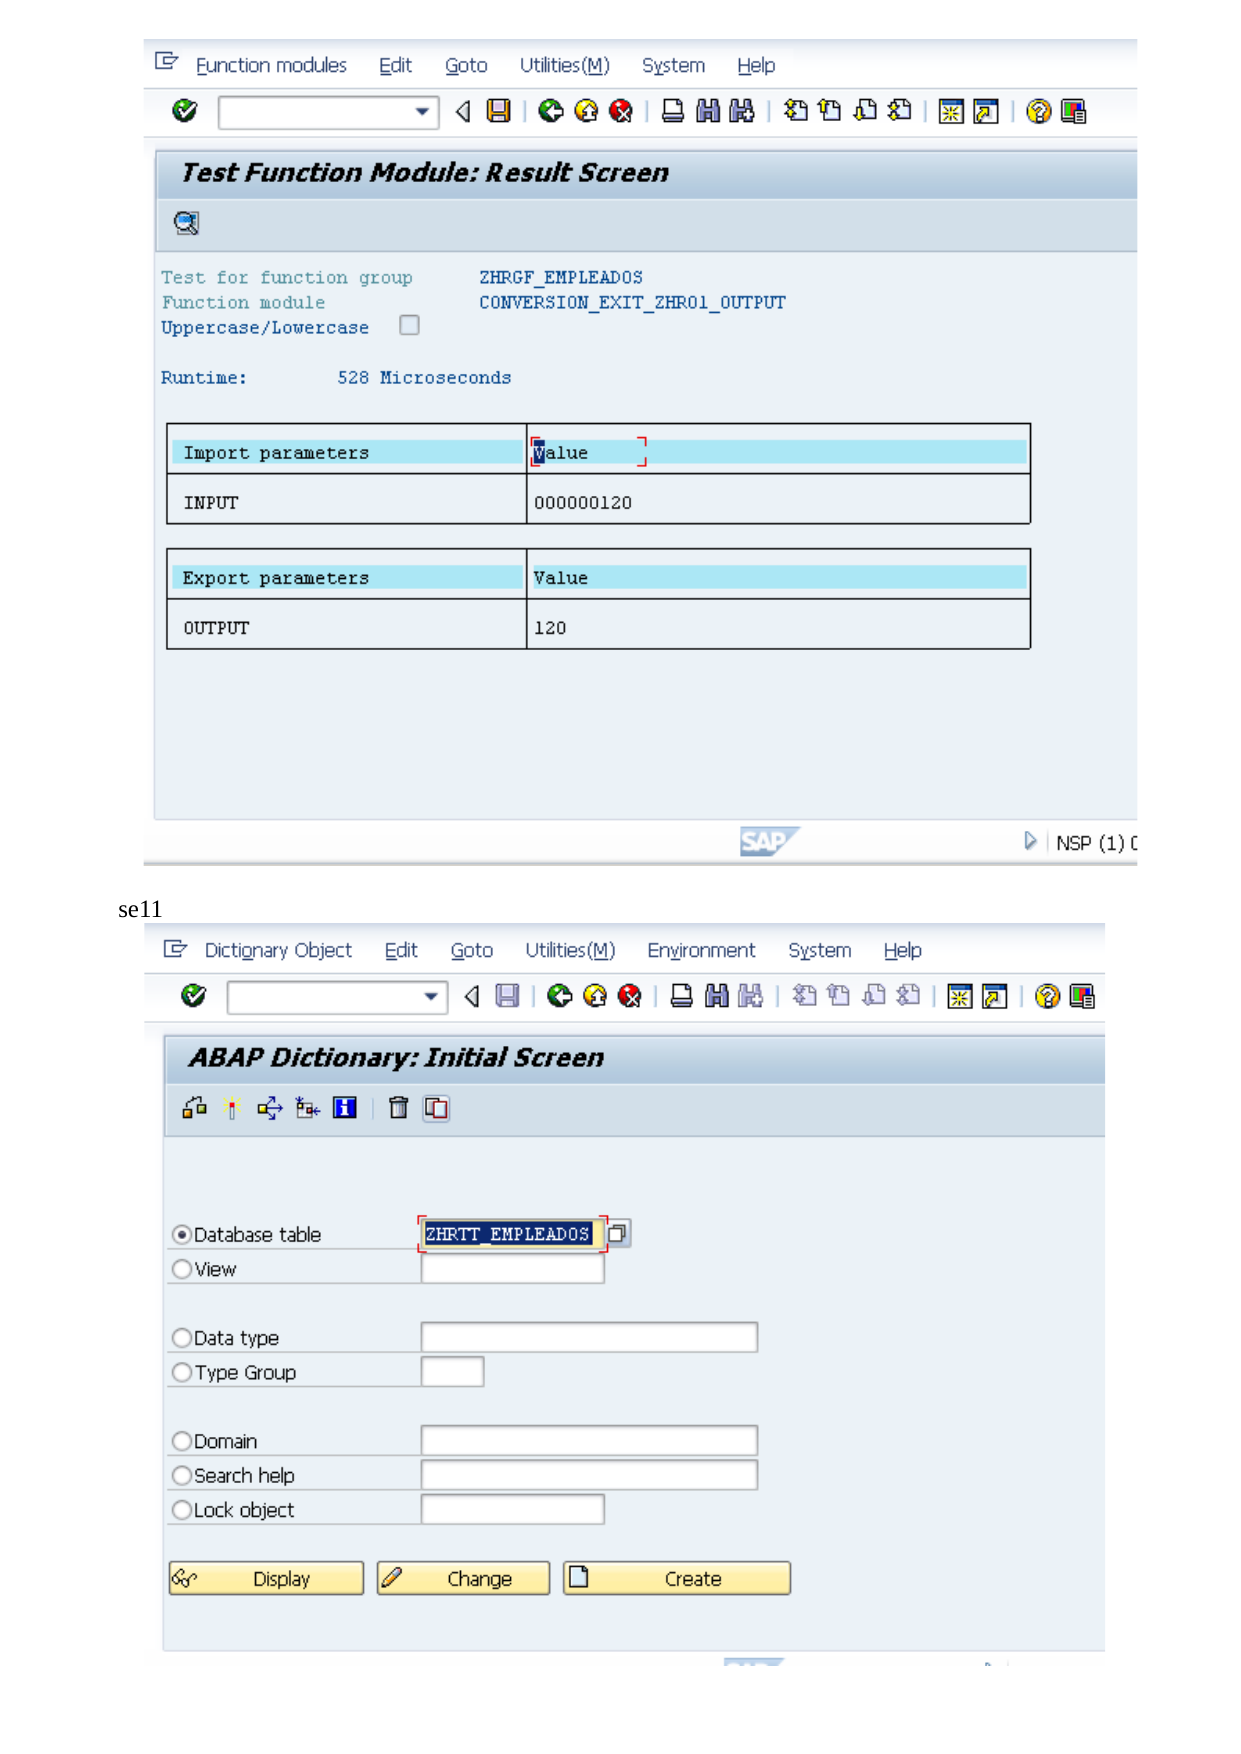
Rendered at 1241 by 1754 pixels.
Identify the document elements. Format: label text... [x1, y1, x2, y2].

picture [144, 923, 1106, 1666]
picture [143, 39, 1138, 866]
text se11 [118, 894, 1122, 923]
